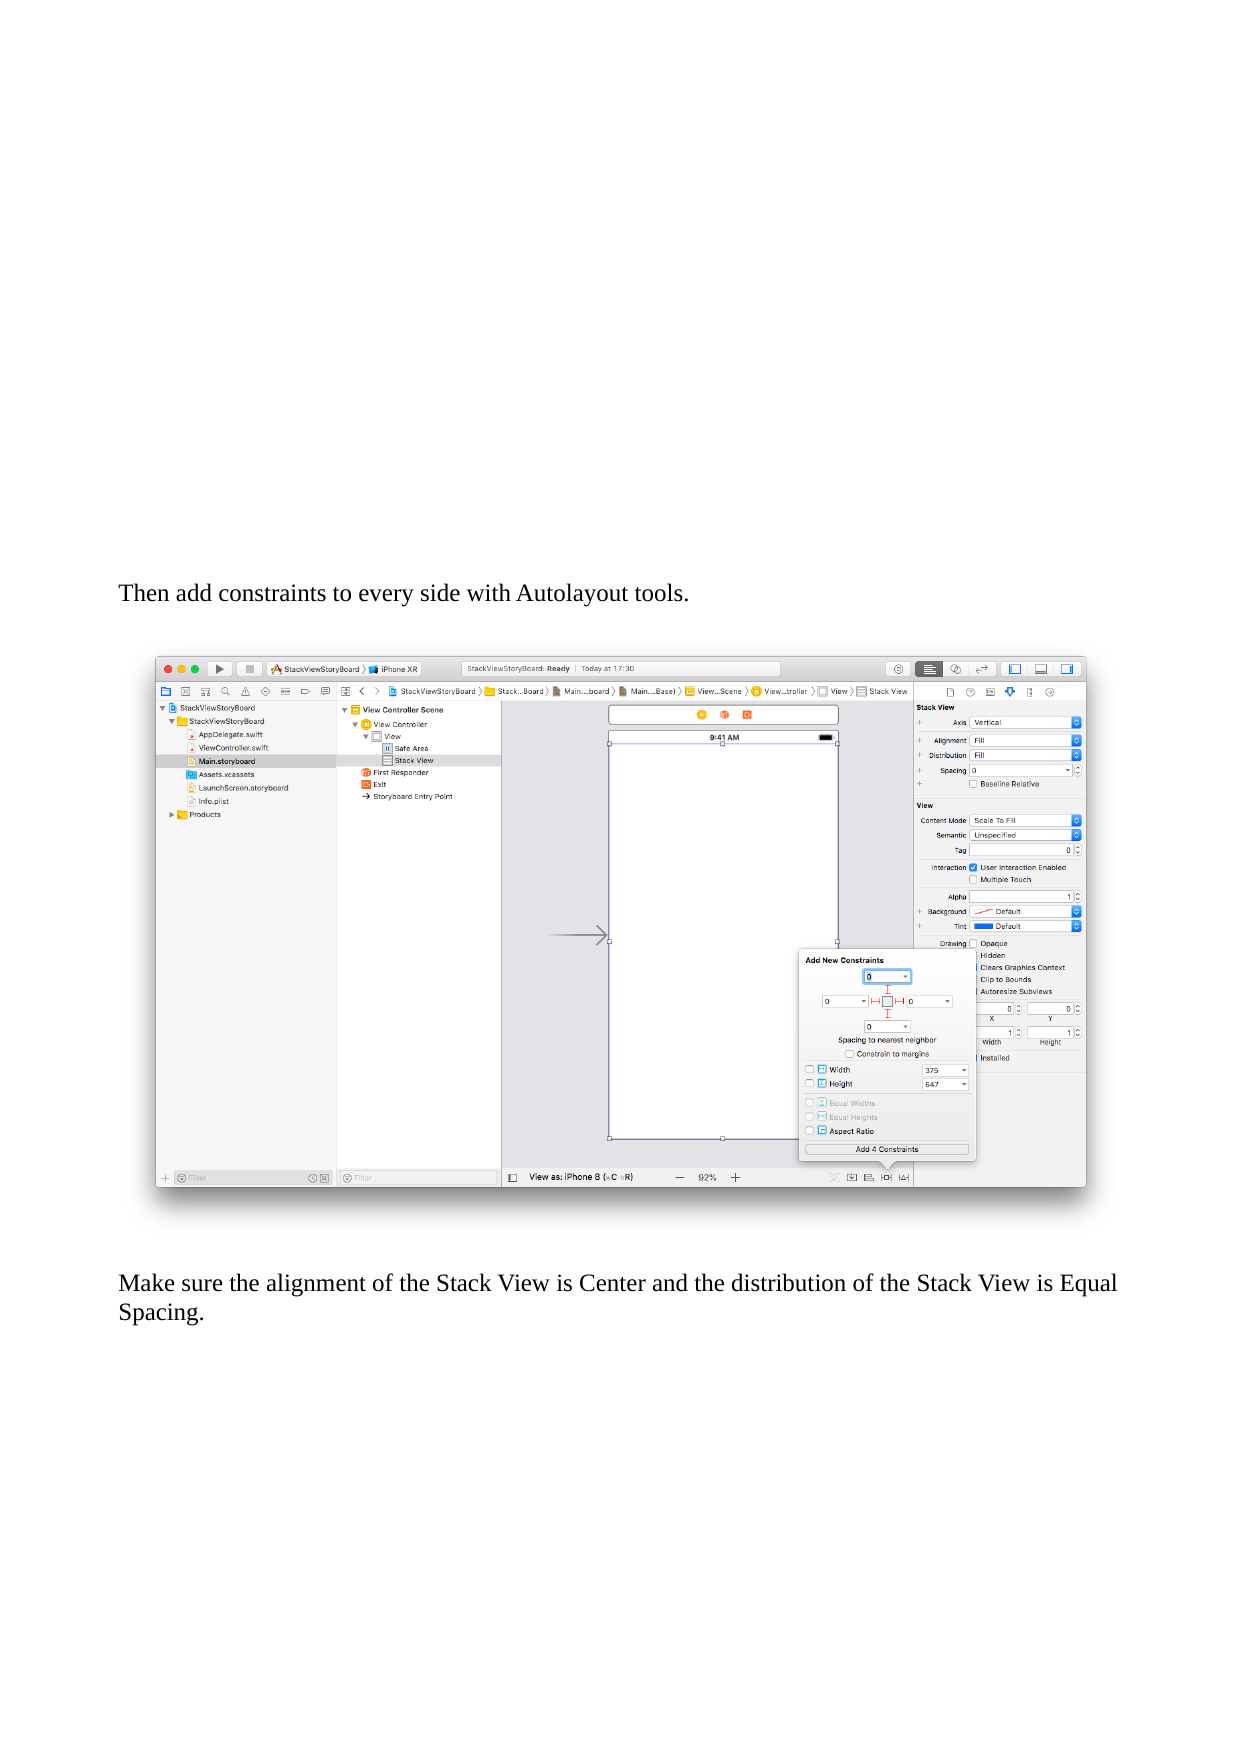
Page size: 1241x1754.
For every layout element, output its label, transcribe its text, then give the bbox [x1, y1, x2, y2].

text Then add constraints to every side with Autolayout tools. [118, 578, 1122, 607]
text Make sure the alignment of the Stack View is Center and the distribution of the Stack View is Equal Spacing. [118, 1268, 1122, 1325]
picture [118, 635, 1123, 1240]
